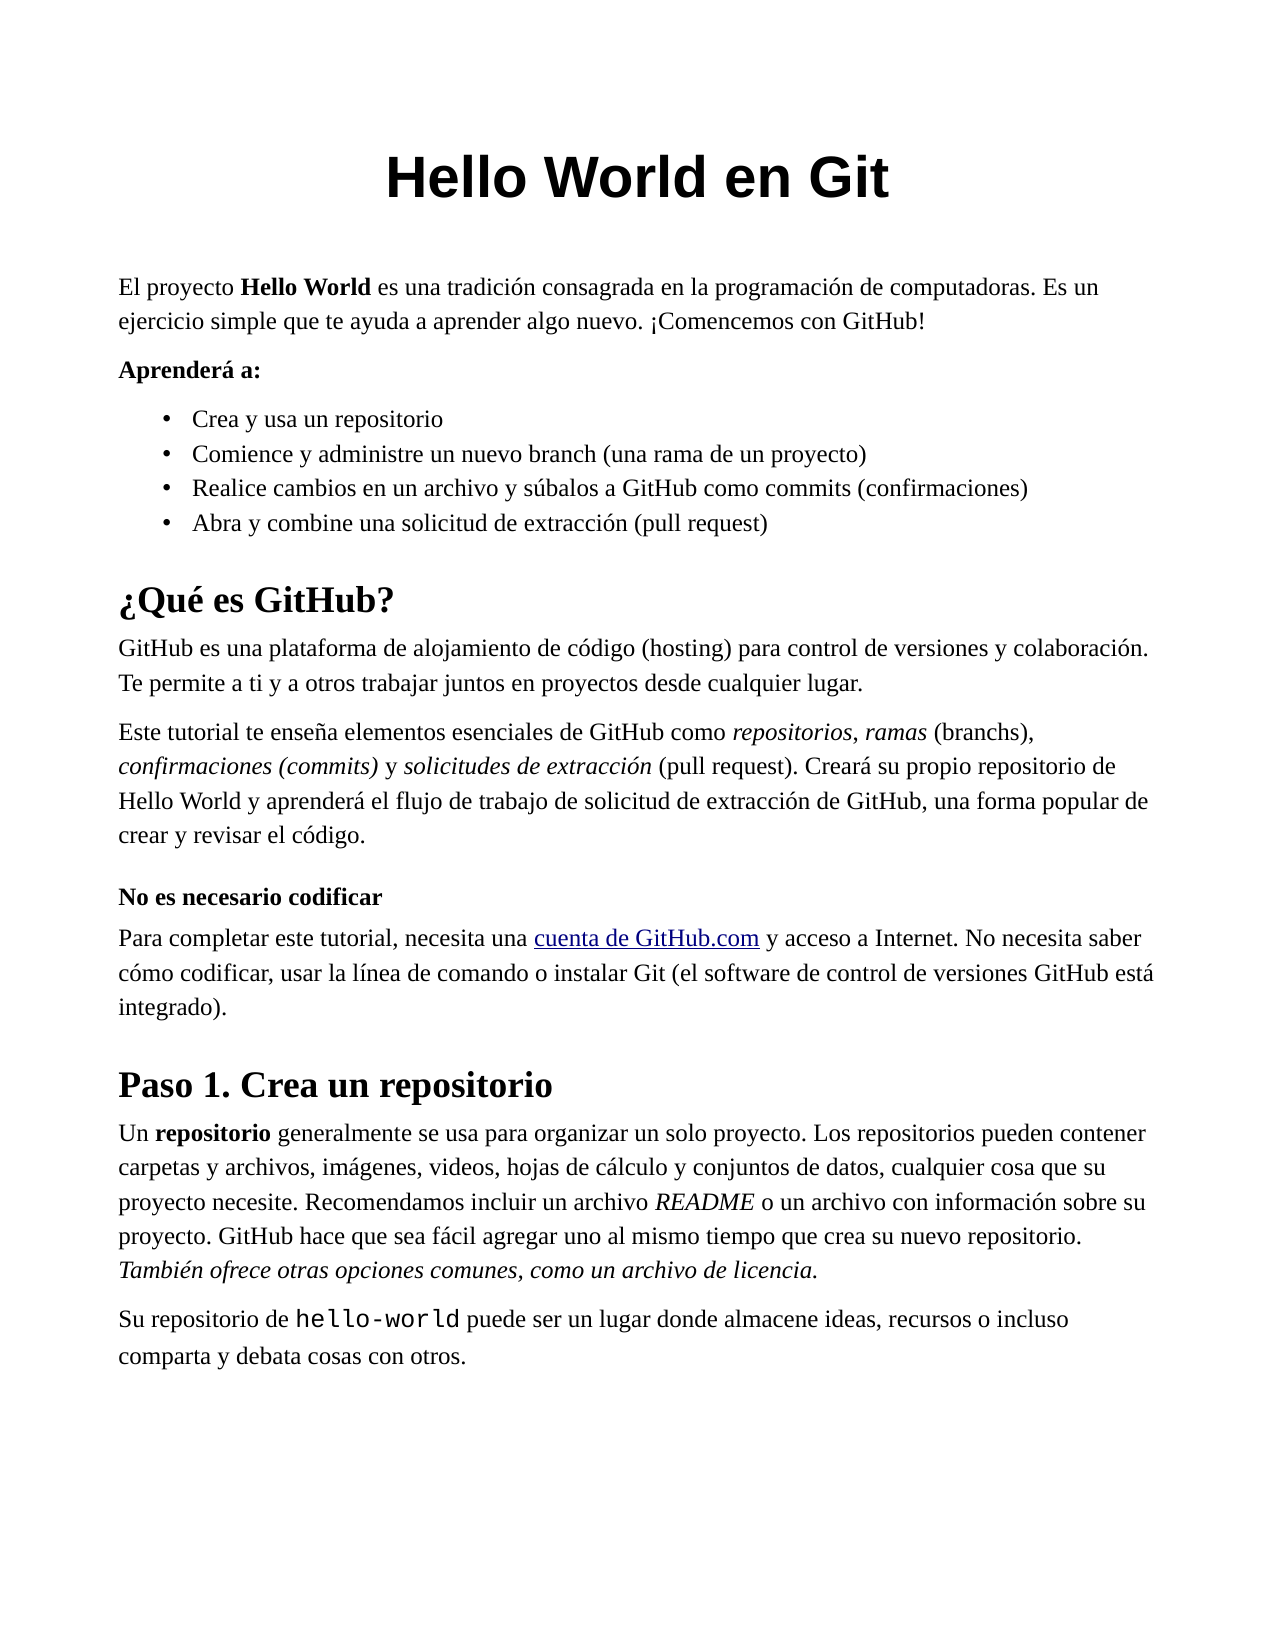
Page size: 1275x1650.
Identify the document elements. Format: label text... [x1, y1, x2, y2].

text Para completar este tutorial, necesita una cuenta de GitHub.com y acceso a Internet. No necesita saber cómo codificar, usar la línea de comando o instalar Git (el software de control de versiones GitHub está integrado). [118, 923, 1157, 1021]
text El proyecto Hello World es una tradición consagrada en la programación de computadoras. Es un ejercicio simple que te ayuda a aprender algo nuevo. ¡Comencemos con GitHub! [118, 272, 1157, 335]
subtitle No es necesario codificar [118, 882, 1157, 911]
list Comience y administre un nuevo branch (una rama de un proyecto) [162, 439, 1157, 468]
text Aprenderá a: [118, 355, 1157, 384]
subtitle ¿Qué es GitHub? [118, 578, 1157, 621]
text Su repositorio de hello-world puede ser un lugar donde almacene ideas, recursos o incluso comparta y debata cosas con otros. [118, 1304, 1157, 1370]
text GitHub es una plataforma de alojamiento de código (hosting) para control de versiones y colaboración. Te permite a ti y a otros trabajar juntos en proyectos desde cualquier lugar. [118, 633, 1157, 697]
list Abra y combine una solicitud de extracción (pull request) [162, 508, 1157, 537]
text Un repositorio generalmente se usa para organizar un solo proyecto. Los repositorios pueden contener carpetas y archivos, imágenes, videos, hojas de cálculo y conjuntos de datos, cualquier cosa que su proyecto necesite. Recomendamos incluir un archivo README o un archivo con información sobre su proyecto. GitHub hace que sea fácil agregar uno al mismo tiempo que crea su nuevo repositorio. También ofrece otras opciones comunes, como un archivo de licencia. [118, 1118, 1157, 1284]
text Este tutorial te enseña elementos esenciales de GitHub como repositorios, ramas (branchs), confirmaciones (commits) y solicitudes de extracción (pull request). Creará su propio repositorio de Hello World y aprenderá el flujo de trabajo de solicitud de extracción de GitHub, una forma popular de crear y revisar el código. [118, 717, 1157, 849]
title Hello World en Git [118, 143, 1157, 210]
list Realice cambios en un archivo y súbalos a GitHub como commits (confirmaciones) [162, 473, 1157, 502]
subtitle Paso 1. Crea un repositorio [118, 1062, 1157, 1105]
list Crea y usa un repositorio [162, 404, 1157, 433]
